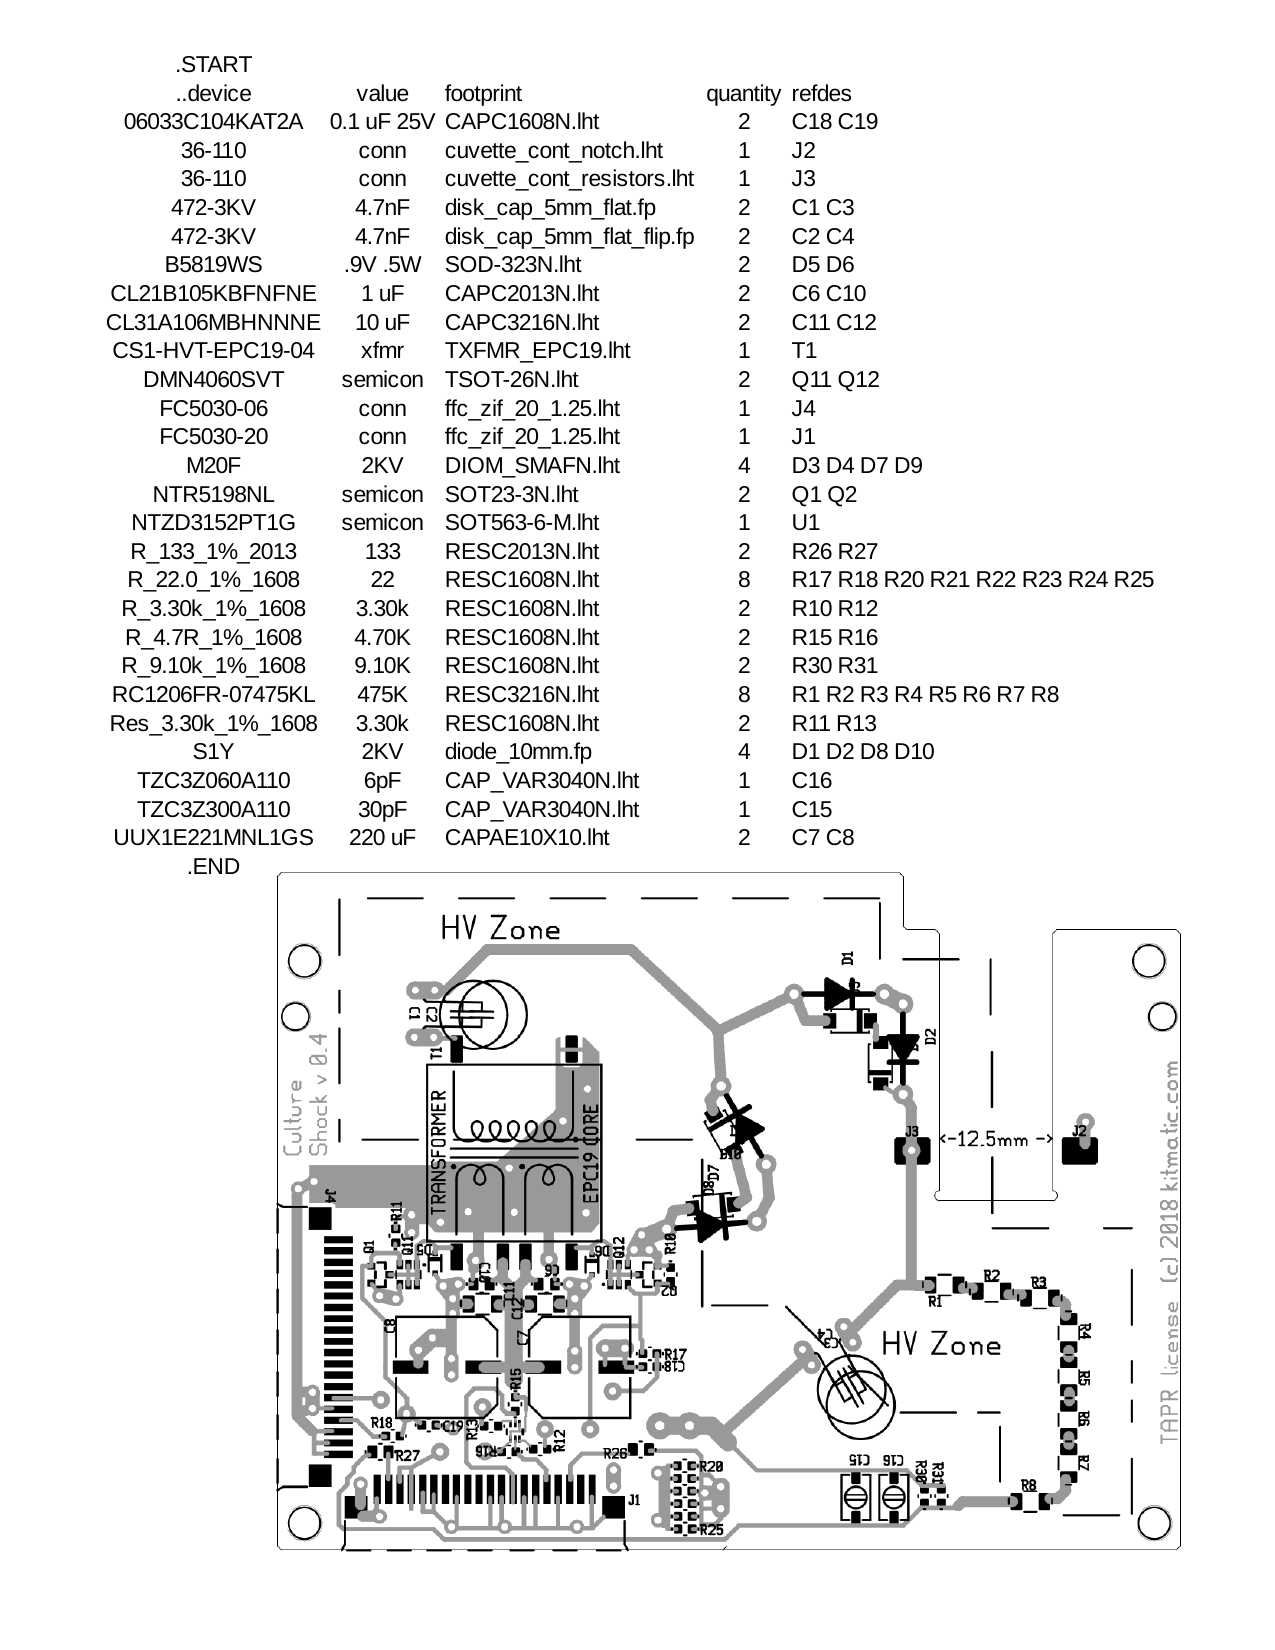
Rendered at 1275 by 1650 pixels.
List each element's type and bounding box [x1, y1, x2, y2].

picture [250, 859, 1193, 1563]
